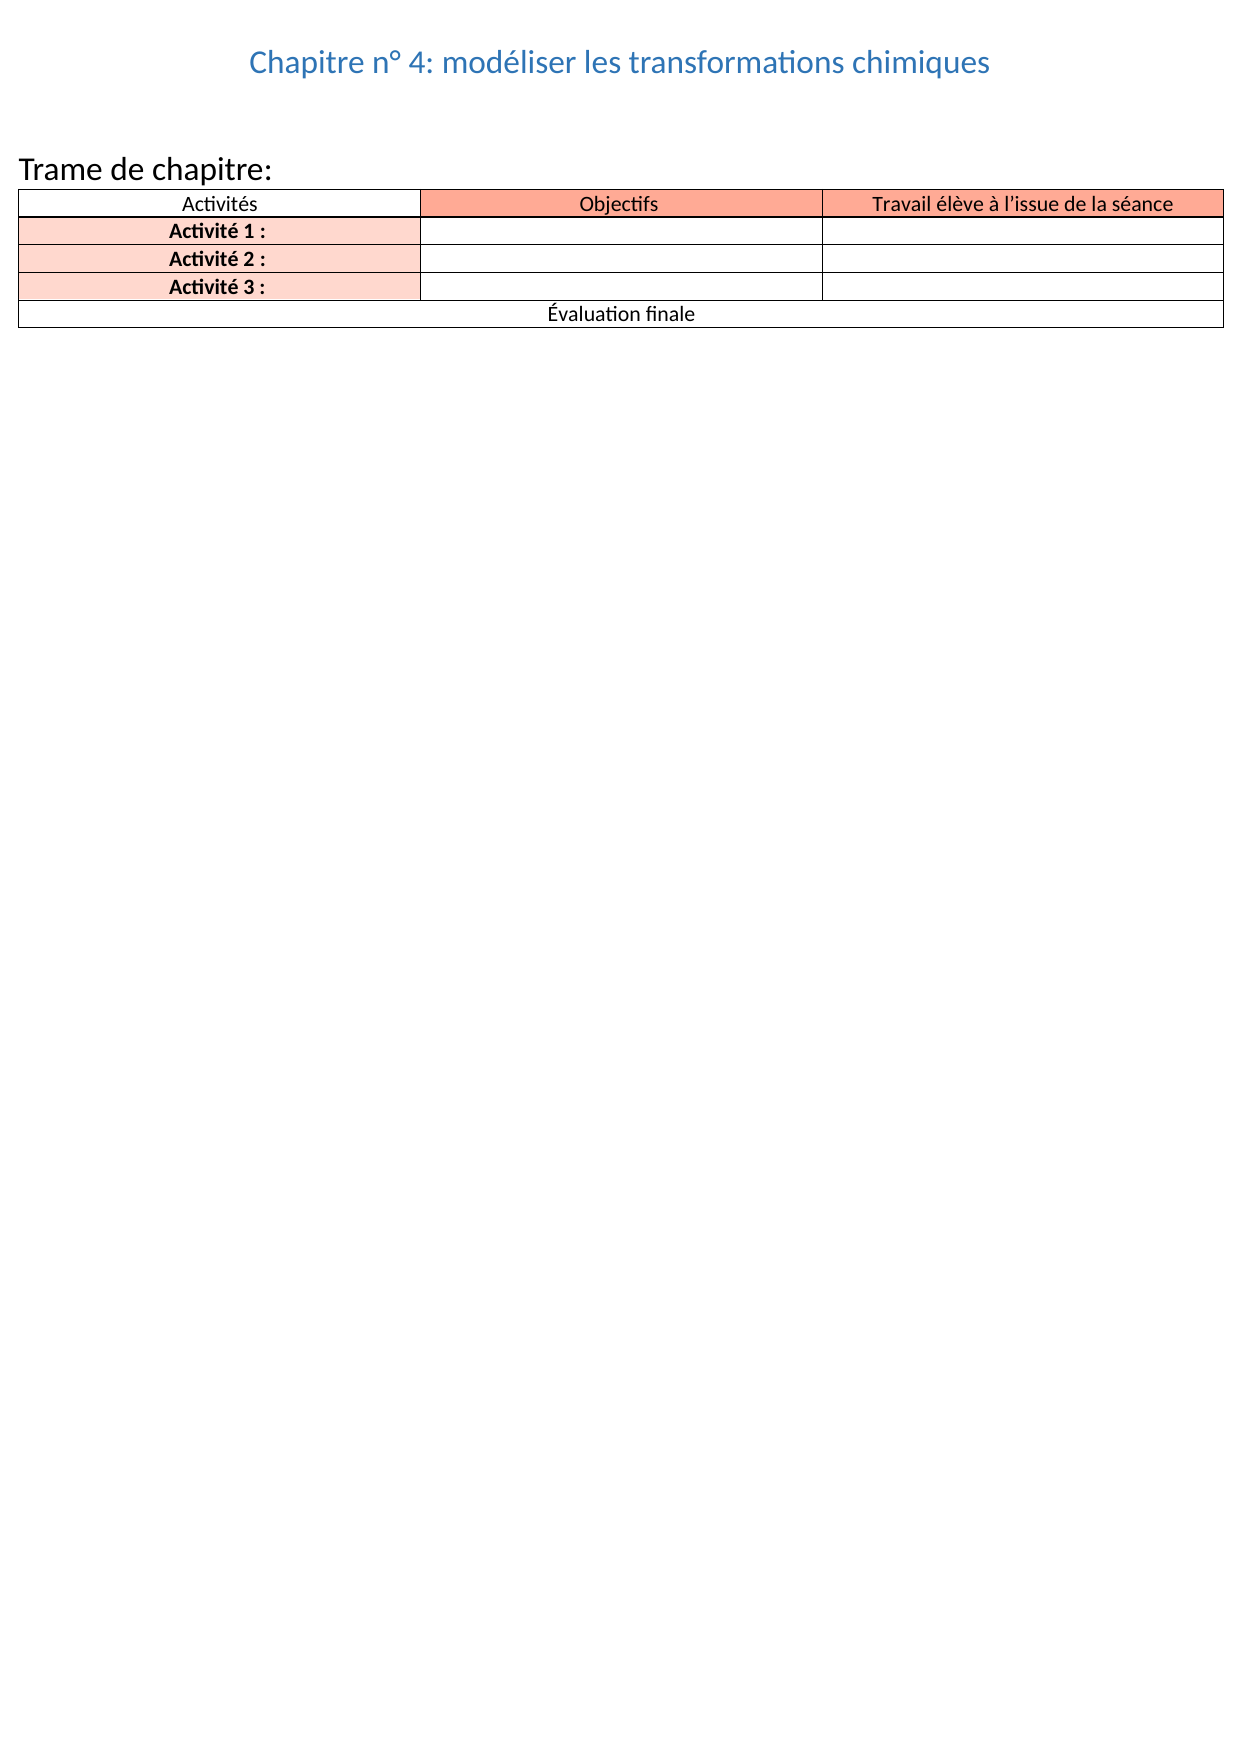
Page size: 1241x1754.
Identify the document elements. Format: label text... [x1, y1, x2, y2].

table_cell [823, 245, 1223, 272]
table_header Travail élève à l’issue de la séance [823, 190, 1223, 216]
table_cell [823, 273, 1223, 299]
subtitle Chapitre n° 4: modéliser les transformations chimiques [18, 42, 1221, 82]
table_header Objectifs [421, 190, 822, 216]
table_cell Activité 2 : [19, 245, 420, 272]
table_cell Activité 3 : [19, 273, 420, 299]
table_cell [421, 273, 822, 299]
table_cell [421, 245, 822, 272]
table_cell [823, 218, 1223, 244]
table_header Activités [19, 190, 420, 216]
subtitle Trame de chapitre: [18, 148, 1221, 189]
table_cell Activité 1 : [19, 218, 420, 244]
table_cell [421, 218, 822, 244]
table_cell Évaluation finale [19, 301, 1223, 327]
